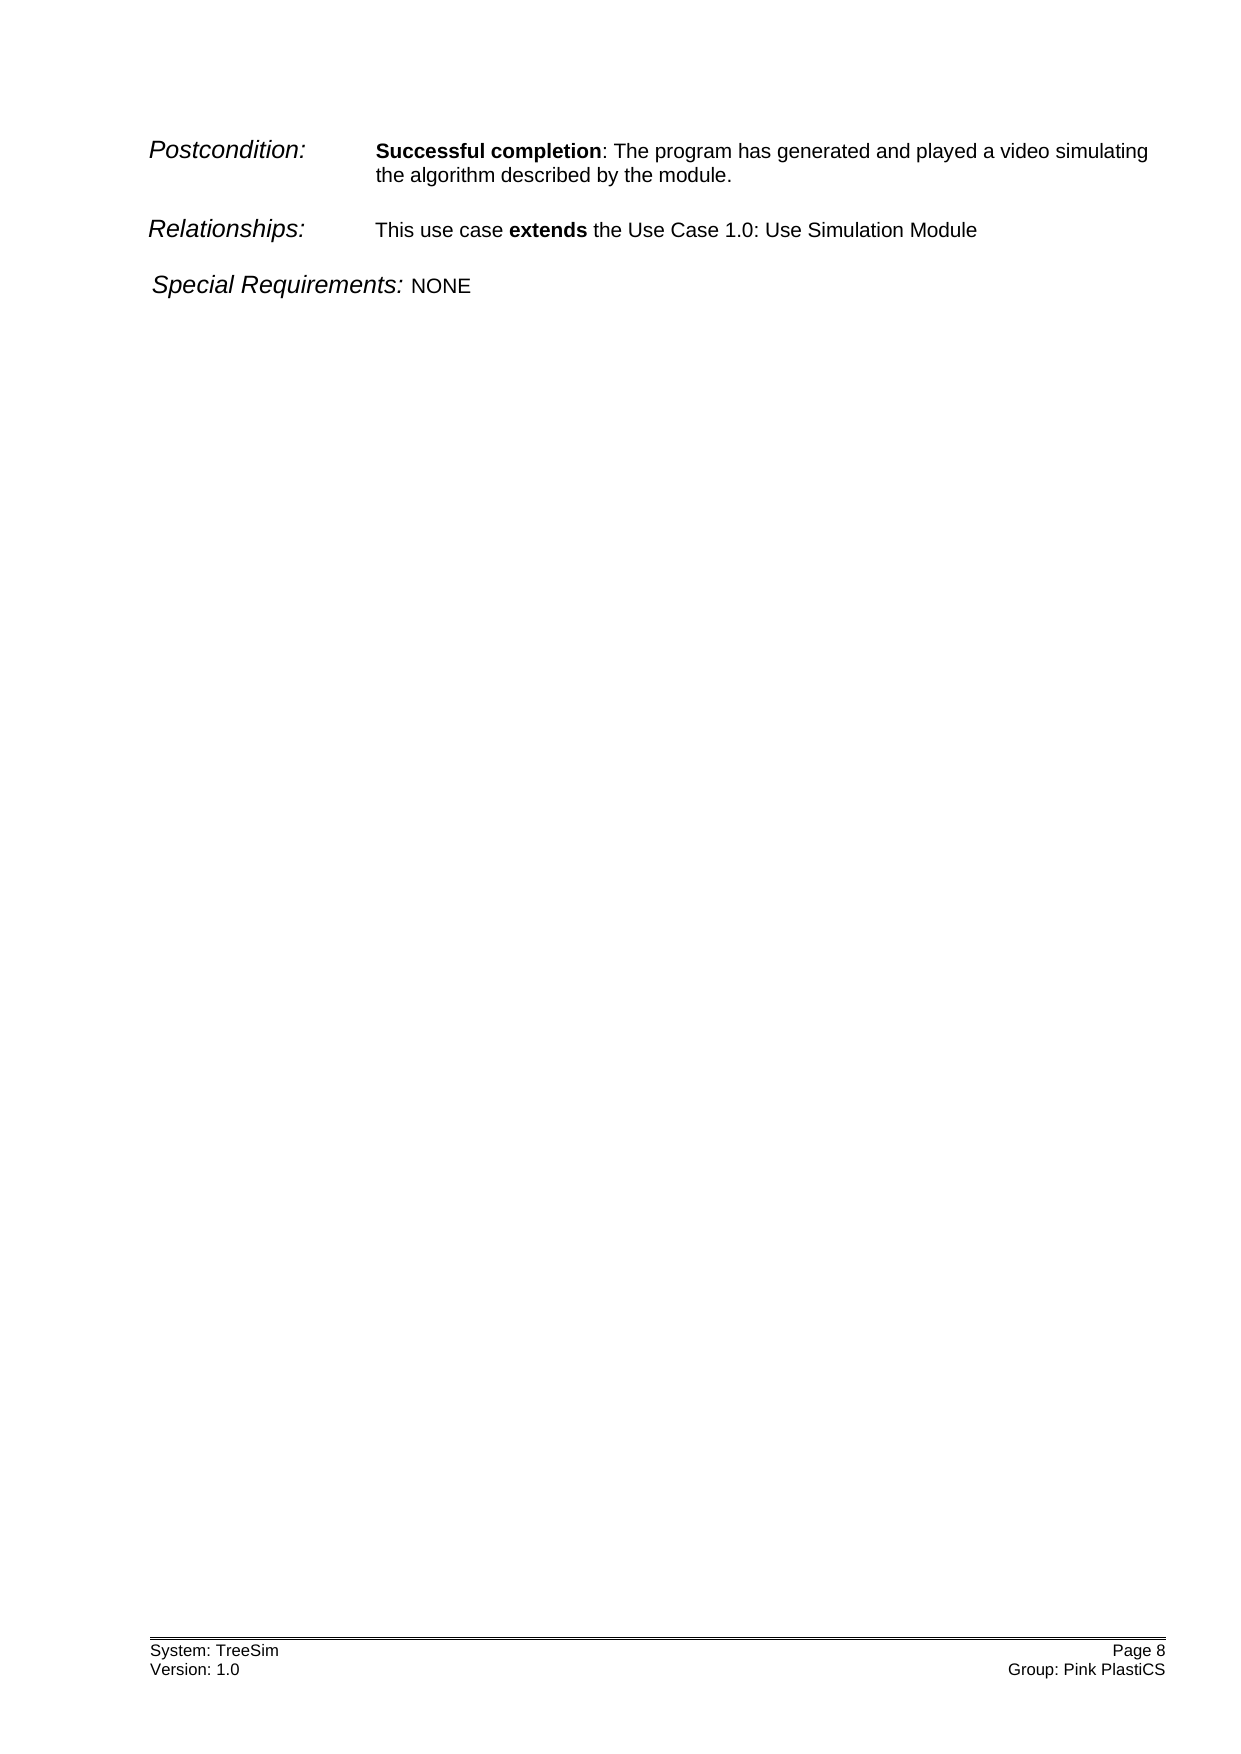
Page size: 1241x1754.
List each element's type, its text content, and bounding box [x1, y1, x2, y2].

text Special Requirements: NONE [152, 271, 1166, 299]
text Relationships: This use case extends the Use Case 1.0: Use Simulation Module [148, 215, 1166, 243]
text Postcondition: Successful completion: The program has generated and played a video simulating the algorithm described by the module. [148, 136, 1166, 187]
